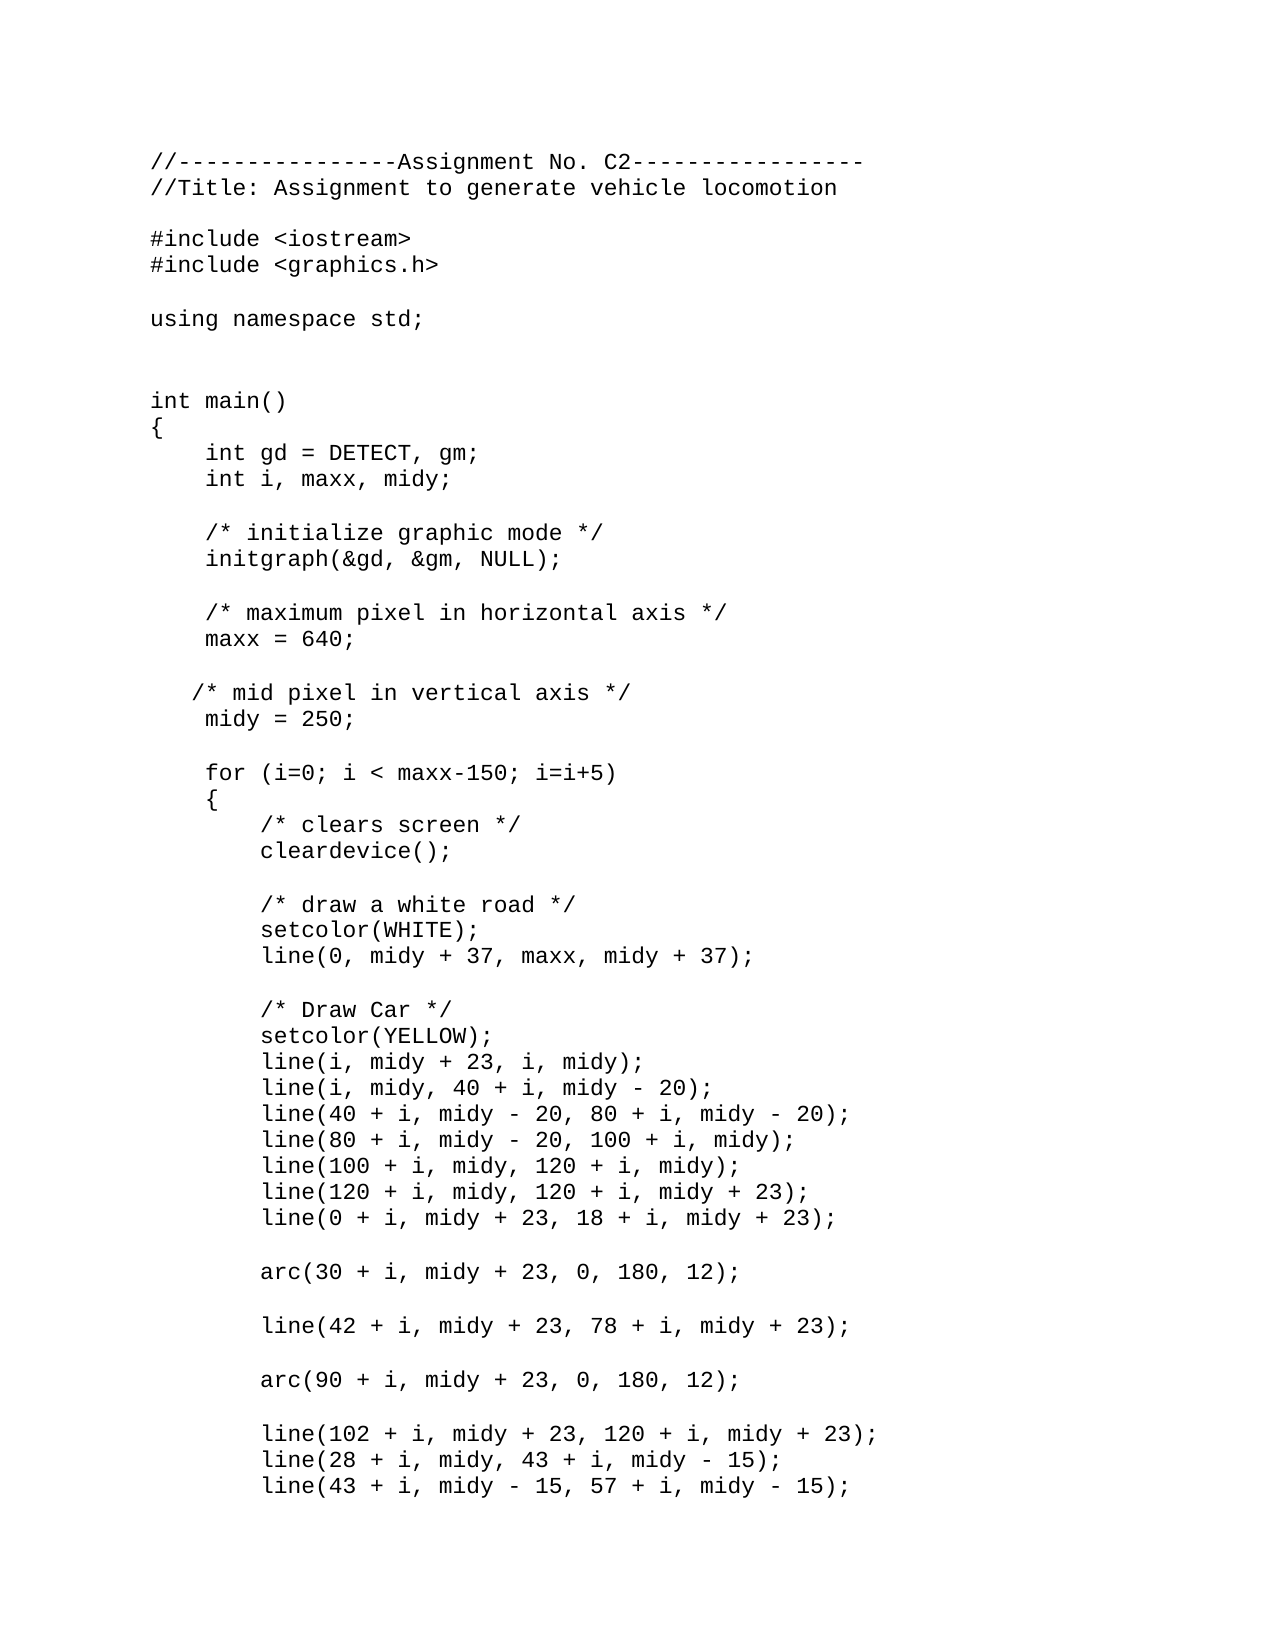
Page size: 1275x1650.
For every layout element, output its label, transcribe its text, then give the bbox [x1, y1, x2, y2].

text line(i, midy, 40 + i, midy - 20); [150, 1077, 1125, 1102]
text setcolor(YELLOW); [150, 1025, 1125, 1051]
text line(0 + i, midy + 23, 18 + i, midy + 23); [150, 1206, 1125, 1232]
text int i, maxx, midy; [150, 467, 1125, 493]
text line(102 + i, midy + 23, 120 + i, midy + 23); [150, 1422, 1125, 1448]
text /* draw a white road */ [150, 893, 1125, 919]
text line(i, midy + 23, i, midy); [150, 1051, 1125, 1077]
text /* clears screen */ [150, 813, 1125, 839]
text { [150, 787, 1125, 813]
text line(40 + i, midy - 20, 80 + i, midy - 20); [150, 1102, 1125, 1128]
text #include <graphics.h> [150, 254, 1125, 280]
text { [150, 416, 1125, 442]
text setcolor(WHITE); [150, 919, 1125, 945]
text line(80 + i, midy - 20, 100 + i, midy); [150, 1128, 1125, 1154]
text line(42 + i, midy + 23, 78 + i, midy + 23); [150, 1314, 1125, 1340]
text for (i=0; i < maxx-150; i=i+5) [150, 761, 1125, 787]
text /* initialize graphic mode */ [150, 521, 1125, 547]
text line(100 + i, midy, 120 + i, midy); [150, 1154, 1125, 1180]
text /* maximum pixel in horizontal axis */ [150, 601, 1125, 627]
text using namespace std; [150, 308, 1125, 334]
text midy = 250; [150, 707, 1125, 733]
text //----------------Assignment No. C2----------------- [150, 150, 1125, 176]
text line(0, midy + 37, maxx, midy + 37); [150, 945, 1125, 971]
text line(28 + i, midy, 43 + i, midy - 15); [150, 1448, 1125, 1474]
text maxx = 640; [150, 627, 1125, 653]
text arc(30 + i, midy + 23, 0, 180, 12); [150, 1260, 1125, 1286]
text int gd = DETECT, gm; [150, 442, 1125, 467]
text initgraph(&gd, &gm, NULL); [150, 547, 1125, 573]
text line(120 + i, midy, 120 + i, midy + 23); [150, 1180, 1125, 1206]
text line(43 + i, midy - 15, 57 + i, midy - 15); [150, 1474, 1125, 1500]
text #include <iostream> [150, 228, 1125, 254]
text /* Draw Car */ [150, 999, 1125, 1025]
text int main() [150, 390, 1125, 416]
text /* mid pixel in vertical axis */ [150, 681, 1125, 707]
text //Title: Assignment to generate vehicle locomotion [150, 176, 1125, 202]
text arc(90 + i, midy + 23, 0, 180, 12); [150, 1368, 1125, 1394]
text cleardevice(); [150, 839, 1125, 865]
